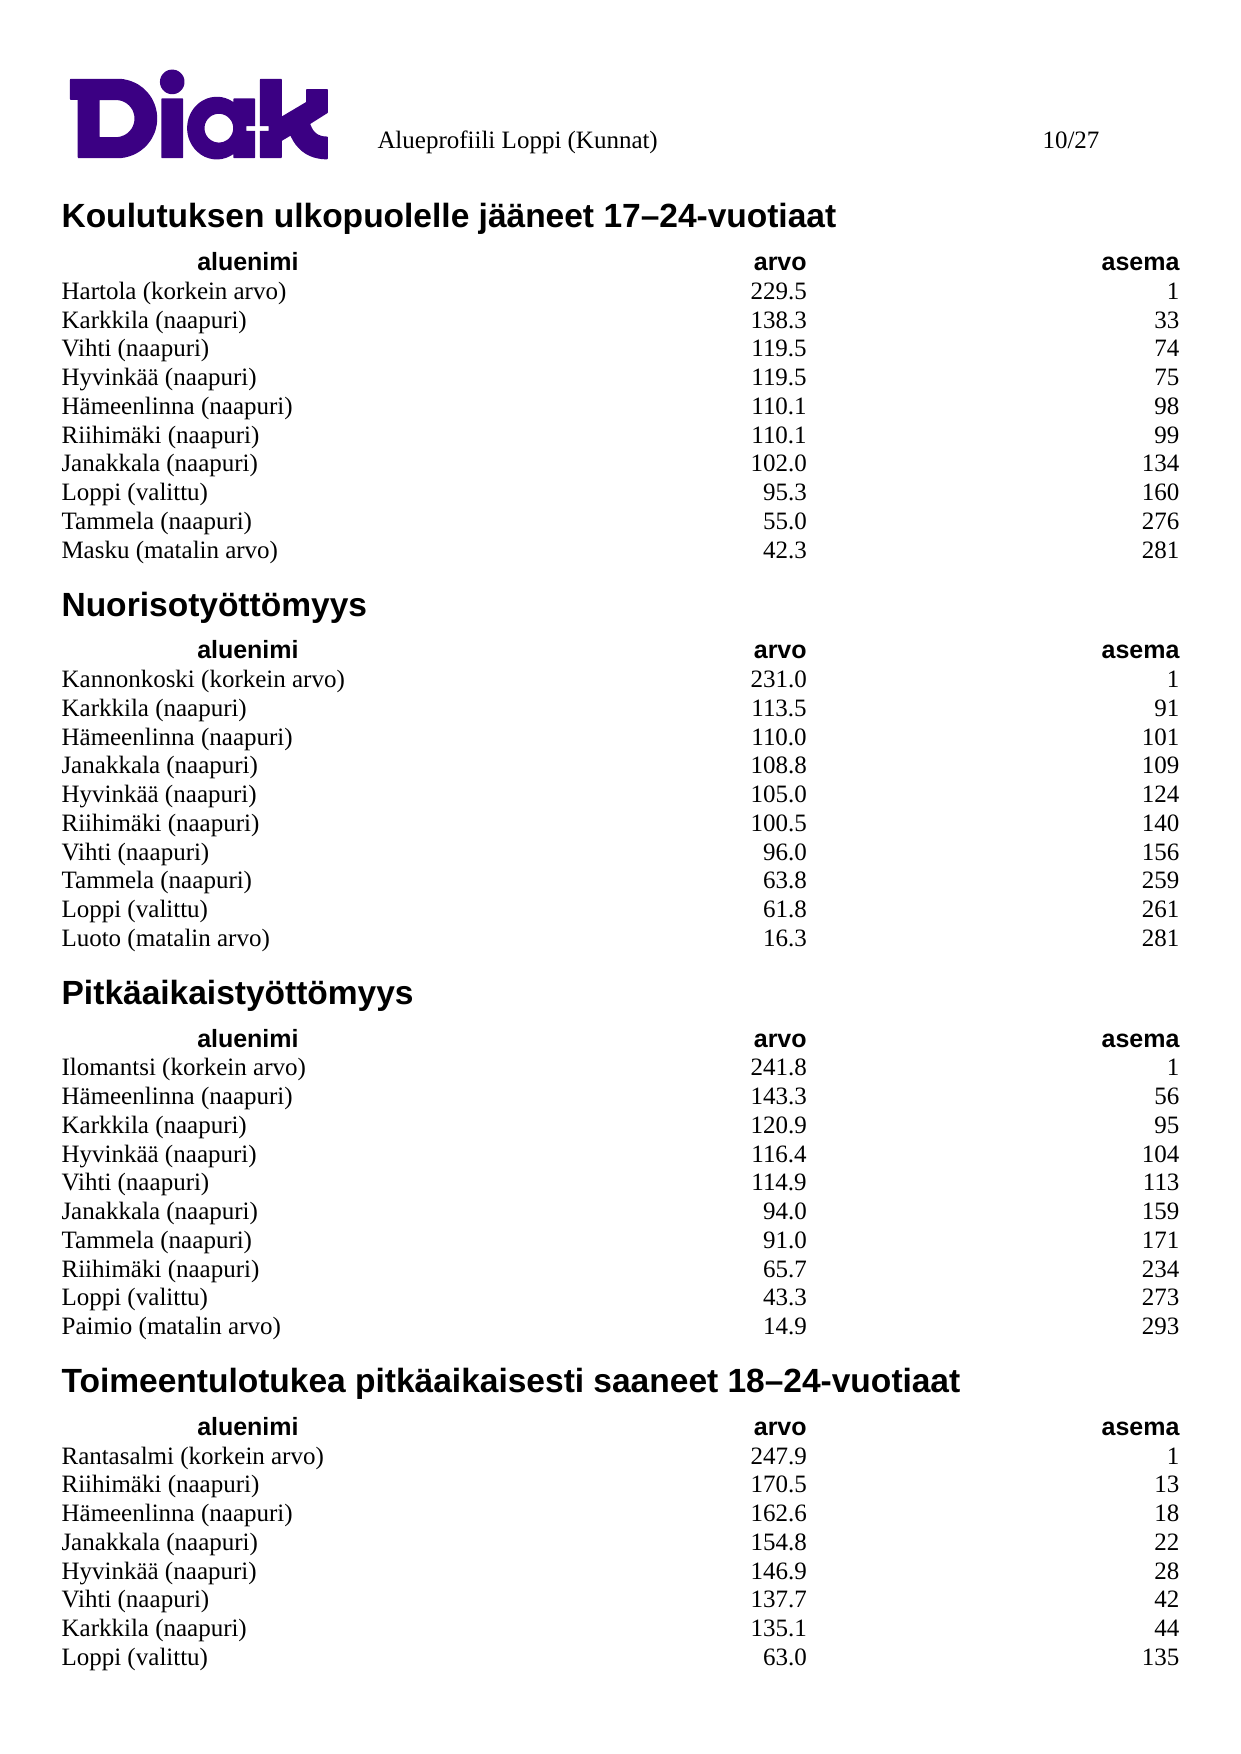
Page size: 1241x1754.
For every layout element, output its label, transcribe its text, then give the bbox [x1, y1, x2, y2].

table_header asema [806, 1412, 1179, 1441]
table_cell 231.0 [434, 664, 806, 693]
table_cell 113 [806, 1168, 1179, 1196]
table_cell 28 [806, 1556, 1179, 1584]
table_cell 146.9 [434, 1556, 806, 1584]
table_cell Rantasalmi (korkein arvo) [61, 1441, 434, 1469]
table_cell 234 [806, 1254, 1179, 1282]
subtitle Toimeentulotukea pitkäaikaisesti saaneet 18–24-vuotiaat [61, 1361, 1179, 1399]
table_cell 273 [806, 1283, 1179, 1311]
table_cell 63.0 [434, 1642, 806, 1671]
table_cell 156 [806, 837, 1179, 866]
table_cell Loppi (valittu) [61, 1283, 434, 1311]
subtitle Pitkäaikaistyöttömyys [61, 973, 1179, 1011]
table_cell Hämeenlinna (naapuri) [61, 722, 434, 751]
table_cell Paimio (matalin arvo) [61, 1311, 434, 1340]
table_cell Loppi (valittu) [61, 477, 434, 506]
table_cell Vihti (naapuri) [61, 1168, 434, 1196]
table_cell Hämeenlinna (naapuri) [61, 1081, 434, 1110]
table_cell 44 [806, 1613, 1179, 1642]
table_cell 171 [806, 1225, 1179, 1254]
table_cell Vihti (naapuri) [61, 1585, 434, 1613]
table_cell 119.5 [434, 362, 806, 391]
table_cell 134 [806, 449, 1179, 477]
table_cell 247.9 [434, 1441, 806, 1469]
table_cell 1 [806, 276, 1179, 305]
table_header aluenimi [61, 636, 434, 664]
table_cell 75 [806, 362, 1179, 391]
table_cell Vihti (naapuri) [61, 837, 434, 866]
table_cell 98 [806, 391, 1179, 420]
table_cell 143.3 [434, 1081, 806, 1110]
table_cell 293 [806, 1311, 1179, 1340]
table_cell Hyvinkää (naapuri) [61, 1139, 434, 1167]
table_header aluenimi [61, 1412, 434, 1441]
table_cell Masku (matalin arvo) [61, 535, 434, 563]
table_cell 276 [806, 506, 1179, 535]
table_cell 91.0 [434, 1225, 806, 1254]
table_cell Loppi (valittu) [61, 1642, 434, 1671]
table_cell 124 [806, 779, 1179, 808]
table_cell 135 [806, 1642, 1179, 1671]
table_cell 113.5 [434, 693, 806, 722]
table_cell Hyvinkää (naapuri) [61, 779, 434, 808]
table_cell 108.8 [434, 751, 806, 779]
table_cell 43.3 [434, 1283, 806, 1311]
table_cell 16.3 [434, 923, 806, 952]
table_cell 1 [806, 664, 1179, 693]
table_cell Hämeenlinna (naapuri) [61, 1498, 434, 1527]
table_header aluenimi [61, 247, 434, 276]
table_cell Karkkila (naapuri) [61, 305, 434, 333]
table_cell 120.9 [434, 1110, 806, 1139]
table_cell 137.7 [434, 1585, 806, 1613]
table_cell 13 [806, 1470, 1179, 1498]
table_cell Riihimäki (naapuri) [61, 1254, 434, 1282]
table_cell Janakkala (naapuri) [61, 449, 434, 477]
table_cell 119.5 [434, 334, 806, 362]
table_cell Loppi (valittu) [61, 894, 434, 923]
table_cell 110.1 [434, 420, 806, 448]
table_cell 14.9 [434, 1311, 806, 1340]
table_cell 94.0 [434, 1196, 806, 1225]
table_cell 96.0 [434, 837, 806, 866]
table_cell 140 [806, 808, 1179, 837]
table_cell Kannonkoski (korkein arvo) [61, 664, 434, 693]
table_cell 91 [806, 693, 1179, 722]
table_header aluenimi [61, 1024, 434, 1052]
table_cell Tammela (naapuri) [61, 506, 434, 535]
table_cell Riihimäki (naapuri) [61, 808, 434, 837]
table_cell 95 [806, 1110, 1179, 1139]
table_cell 162.6 [434, 1498, 806, 1527]
table_cell Ilomantsi (korkein arvo) [61, 1053, 434, 1081]
table_cell Karkkila (naapuri) [61, 1613, 434, 1642]
table_cell Janakkala (naapuri) [61, 1196, 434, 1225]
table_cell Hartola (korkein arvo) [61, 276, 434, 305]
table_cell 63.8 [434, 866, 806, 894]
table_cell 229.5 [434, 276, 806, 305]
table_header arvo [434, 636, 806, 664]
table_cell 261 [806, 894, 1179, 923]
table_cell Hyvinkää (naapuri) [61, 362, 434, 391]
table_header arvo [434, 1412, 806, 1441]
table_cell 135.1 [434, 1613, 806, 1642]
table_cell 110.0 [434, 722, 806, 751]
table_cell Janakkala (naapuri) [61, 1527, 434, 1556]
table_cell Vihti (naapuri) [61, 334, 434, 362]
table_cell Riihimäki (naapuri) [61, 1470, 434, 1498]
table_cell 159 [806, 1196, 1179, 1225]
table_cell 42 [806, 1585, 1179, 1613]
table_cell 100.5 [434, 808, 806, 837]
table_cell 65.7 [434, 1254, 806, 1282]
table_cell Janakkala (naapuri) [61, 751, 434, 779]
table_cell 55.0 [434, 506, 806, 535]
table_header arvo [434, 1024, 806, 1052]
table_cell 74 [806, 334, 1179, 362]
table_cell 109 [806, 751, 1179, 779]
table_cell Karkkila (naapuri) [61, 693, 434, 722]
table_cell Tammela (naapuri) [61, 1225, 434, 1254]
table_cell 42.3 [434, 535, 806, 563]
subtitle Nuorisotyöttömyys [61, 584, 1179, 623]
table_cell 1 [806, 1441, 1179, 1469]
table_cell 104 [806, 1139, 1179, 1167]
table_cell 241.8 [434, 1053, 806, 1081]
table_cell Luoto (matalin arvo) [61, 923, 434, 952]
table_cell Riihimäki (naapuri) [61, 420, 434, 448]
table_cell 22 [806, 1527, 1179, 1556]
table_header asema [806, 247, 1179, 276]
table_cell Tammela (naapuri) [61, 866, 434, 894]
table_cell 170.5 [434, 1470, 806, 1498]
table_cell 102.0 [434, 449, 806, 477]
table_cell 101 [806, 722, 1179, 751]
table_cell 33 [806, 305, 1179, 333]
table_cell 160 [806, 477, 1179, 506]
table_header asema [806, 1024, 1179, 1052]
subtitle Koulutuksen ulkopuolelle jääneet 17–24-vuotiaat [61, 196, 1179, 235]
table_cell Hämeenlinna (naapuri) [61, 391, 434, 420]
table_cell 281 [806, 923, 1179, 952]
table_cell 99 [806, 420, 1179, 448]
table_cell 114.9 [434, 1168, 806, 1196]
table_cell Hyvinkää (naapuri) [61, 1556, 434, 1584]
table_cell 56 [806, 1081, 1179, 1110]
table_header arvo [434, 247, 806, 276]
table_cell 154.8 [434, 1527, 806, 1556]
table_cell 110.1 [434, 391, 806, 420]
table_header asema [806, 636, 1179, 664]
table_cell 1 [806, 1053, 1179, 1081]
table_cell 281 [806, 535, 1179, 563]
table_cell Karkkila (naapuri) [61, 1110, 434, 1139]
table_cell 105.0 [434, 779, 806, 808]
table_cell 95.3 [434, 477, 806, 506]
table_cell 18 [806, 1498, 1179, 1527]
table_cell 138.3 [434, 305, 806, 333]
table_cell 259 [806, 866, 1179, 894]
table_cell 116.4 [434, 1139, 806, 1167]
table_cell 61.8 [434, 894, 806, 923]
